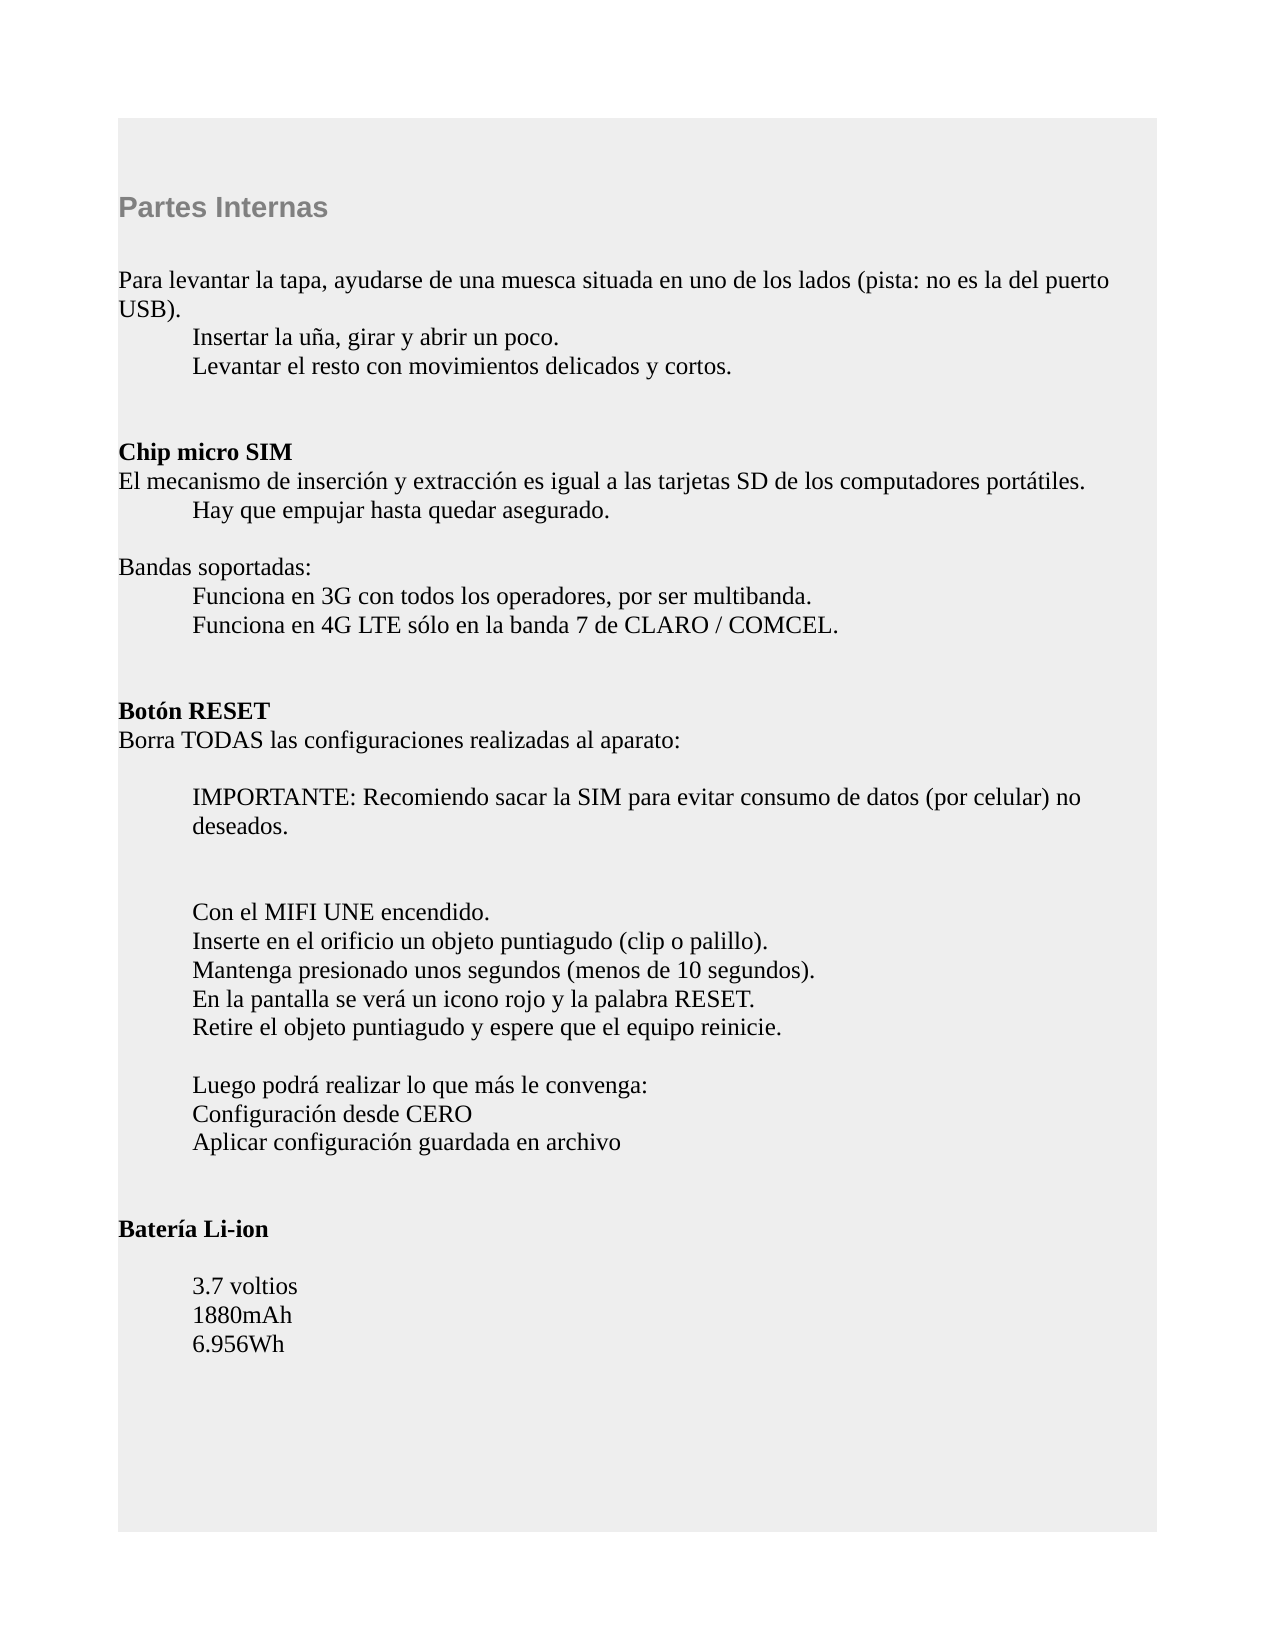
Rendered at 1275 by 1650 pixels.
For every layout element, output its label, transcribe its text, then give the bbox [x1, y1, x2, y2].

text En la pantalla se verá un icono rojo y la palabra RESET. [192, 984, 1157, 1012]
text Batería Li-ion [118, 1214, 1157, 1242]
text Para levantar la tapa, ayudarse de una muesca situada en uno de los lados (pista: no es la del puerto USB). [118, 265, 1157, 322]
subtitle Partes Internas [118, 190, 1157, 224]
text Mantenga presionado unos segundos (menos de 10 segundos). [192, 955, 1157, 984]
text Configuración desde CERO [192, 1099, 1157, 1127]
text Luego podrá realizar lo que más le convenga: [192, 1070, 1157, 1099]
text Funciona en 3G con todos los operadores, por ser multibanda. [192, 581, 1157, 610]
text Levantar el resto con movimientos delicados y cortos. [192, 351, 1157, 380]
text IMPORTANTE: Recomiendo sacar la SIM para evitar consumo de datos (por celular) no deseados. [192, 782, 1157, 840]
text Inserte en el orificio un objeto puntiagudo (clip o palillo). [192, 926, 1157, 955]
text Bandas soportadas: [118, 552, 1157, 581]
text Aplicar configuración guardada en archivo [192, 1127, 1157, 1156]
text Botón RESET [118, 696, 1157, 725]
text Retire el objeto puntiagudo y espere que el equipo reinicie. [192, 1012, 1157, 1041]
text 3.7 voltios [192, 1271, 1157, 1300]
text 6.956Wh [192, 1329, 1157, 1357]
text Hay que empujar hasta quedar asegurado. [192, 495, 1157, 524]
text Funciona en 4G LTE sólo en la banda 7 de CLARO / COMCEL. [192, 610, 1157, 639]
text Con el MIFI UNE encendido. [192, 897, 1157, 926]
text Borra TODAS las configuraciones realizadas al aparato: [118, 725, 1157, 754]
text El mecanismo de inserción y extracción es igual a las tarjetas SD de los computadores portátiles. [118, 466, 1157, 495]
text 1880mAh [192, 1300, 1157, 1329]
text Insertar la uña, girar y abrir un poco. [192, 322, 1157, 351]
text Chip micro SIM [118, 437, 1157, 466]
